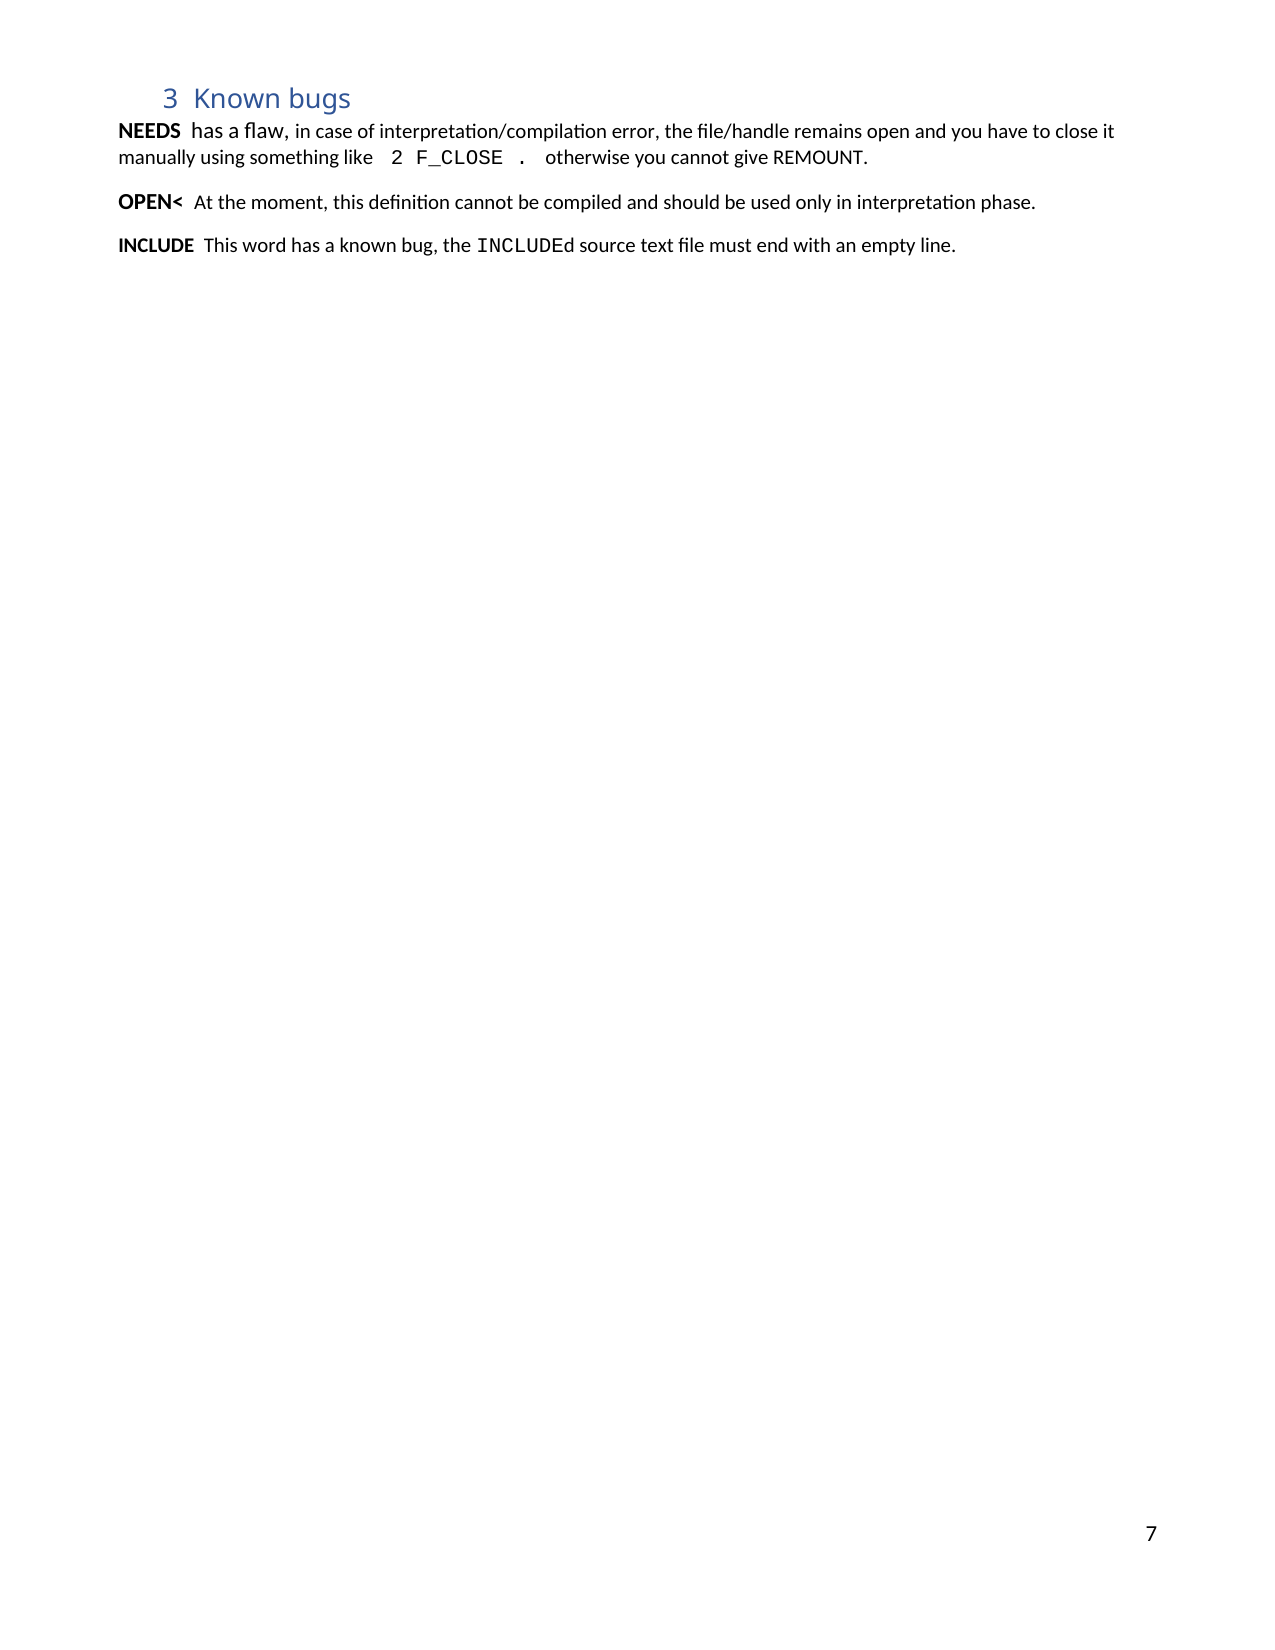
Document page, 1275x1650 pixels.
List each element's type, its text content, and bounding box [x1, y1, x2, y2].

text INCLUDE This word has a known bug, the INCLUDEd source text file must end with an empty line. [118, 232, 1157, 258]
text OPEN< At the moment, this definition cannot be compiled and should be used only in interpretation phase. [118, 187, 1157, 215]
text NEEDS has a flaw, in case of interpretation/compilation error, the file/handle remains open and you have to close it manually using something like 2 F_CLOSE . otherwise you cannot give REMOUNT. [118, 116, 1157, 171]
subtitle Known bugs [156, 79, 1157, 116]
